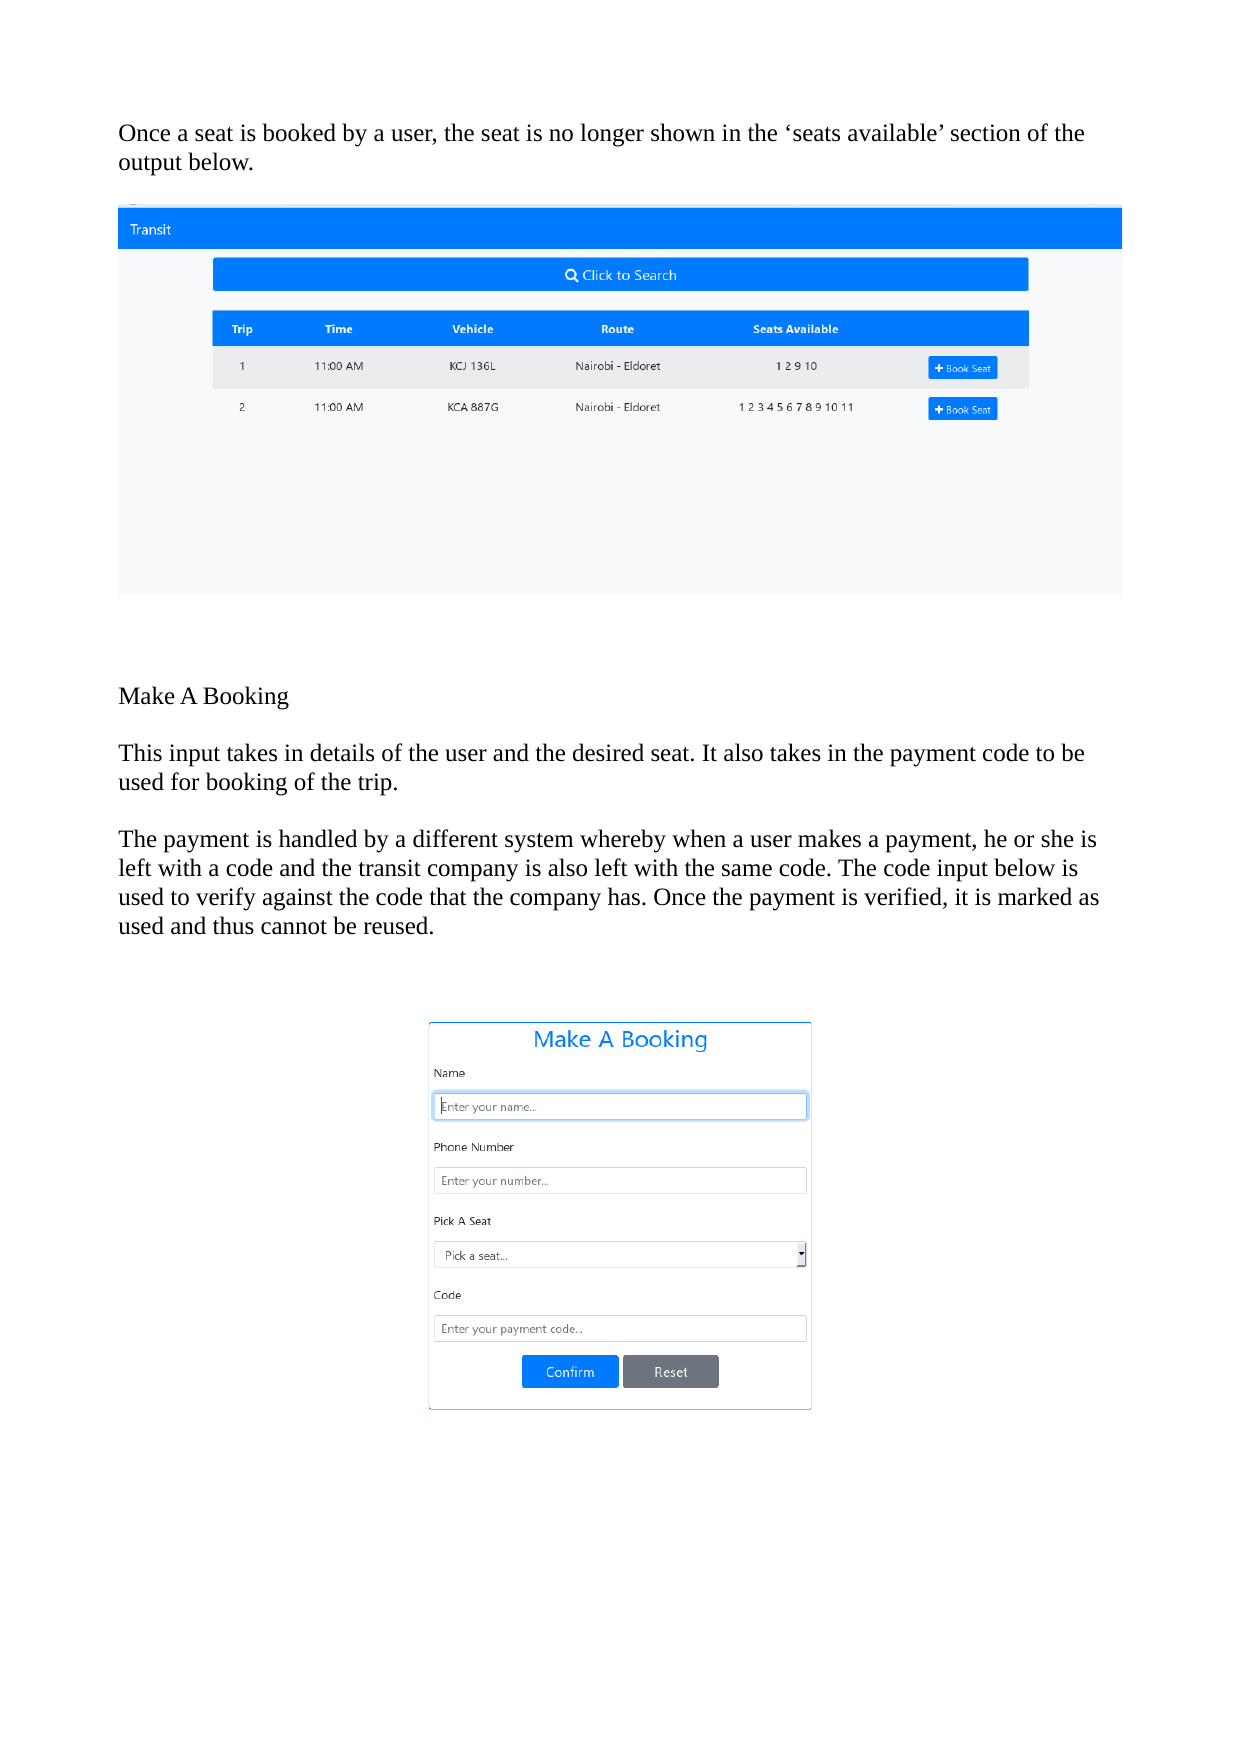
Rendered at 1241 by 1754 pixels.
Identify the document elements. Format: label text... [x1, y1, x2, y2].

picture [118, 204, 1123, 595]
text Make A Booking [118, 681, 1122, 709]
picture [428, 1021, 812, 1410]
text The payment is handled by a different system whereby when a user makes a payment, he or she is left with a code and the transit company is also left with the same code. The code input below is used to verify against the code that the company has. Once the payment is verified, it is marked as used and thus cannot be reused. [118, 824, 1122, 939]
text This input takes in details of the user and the desired seat. It also takes in the payment code to be used for booking of the trip. [118, 738, 1122, 796]
text Once a seat is booked by a user, the seat is no longer shown in the ‘seats available’ section of the output below. [118, 118, 1122, 176]
